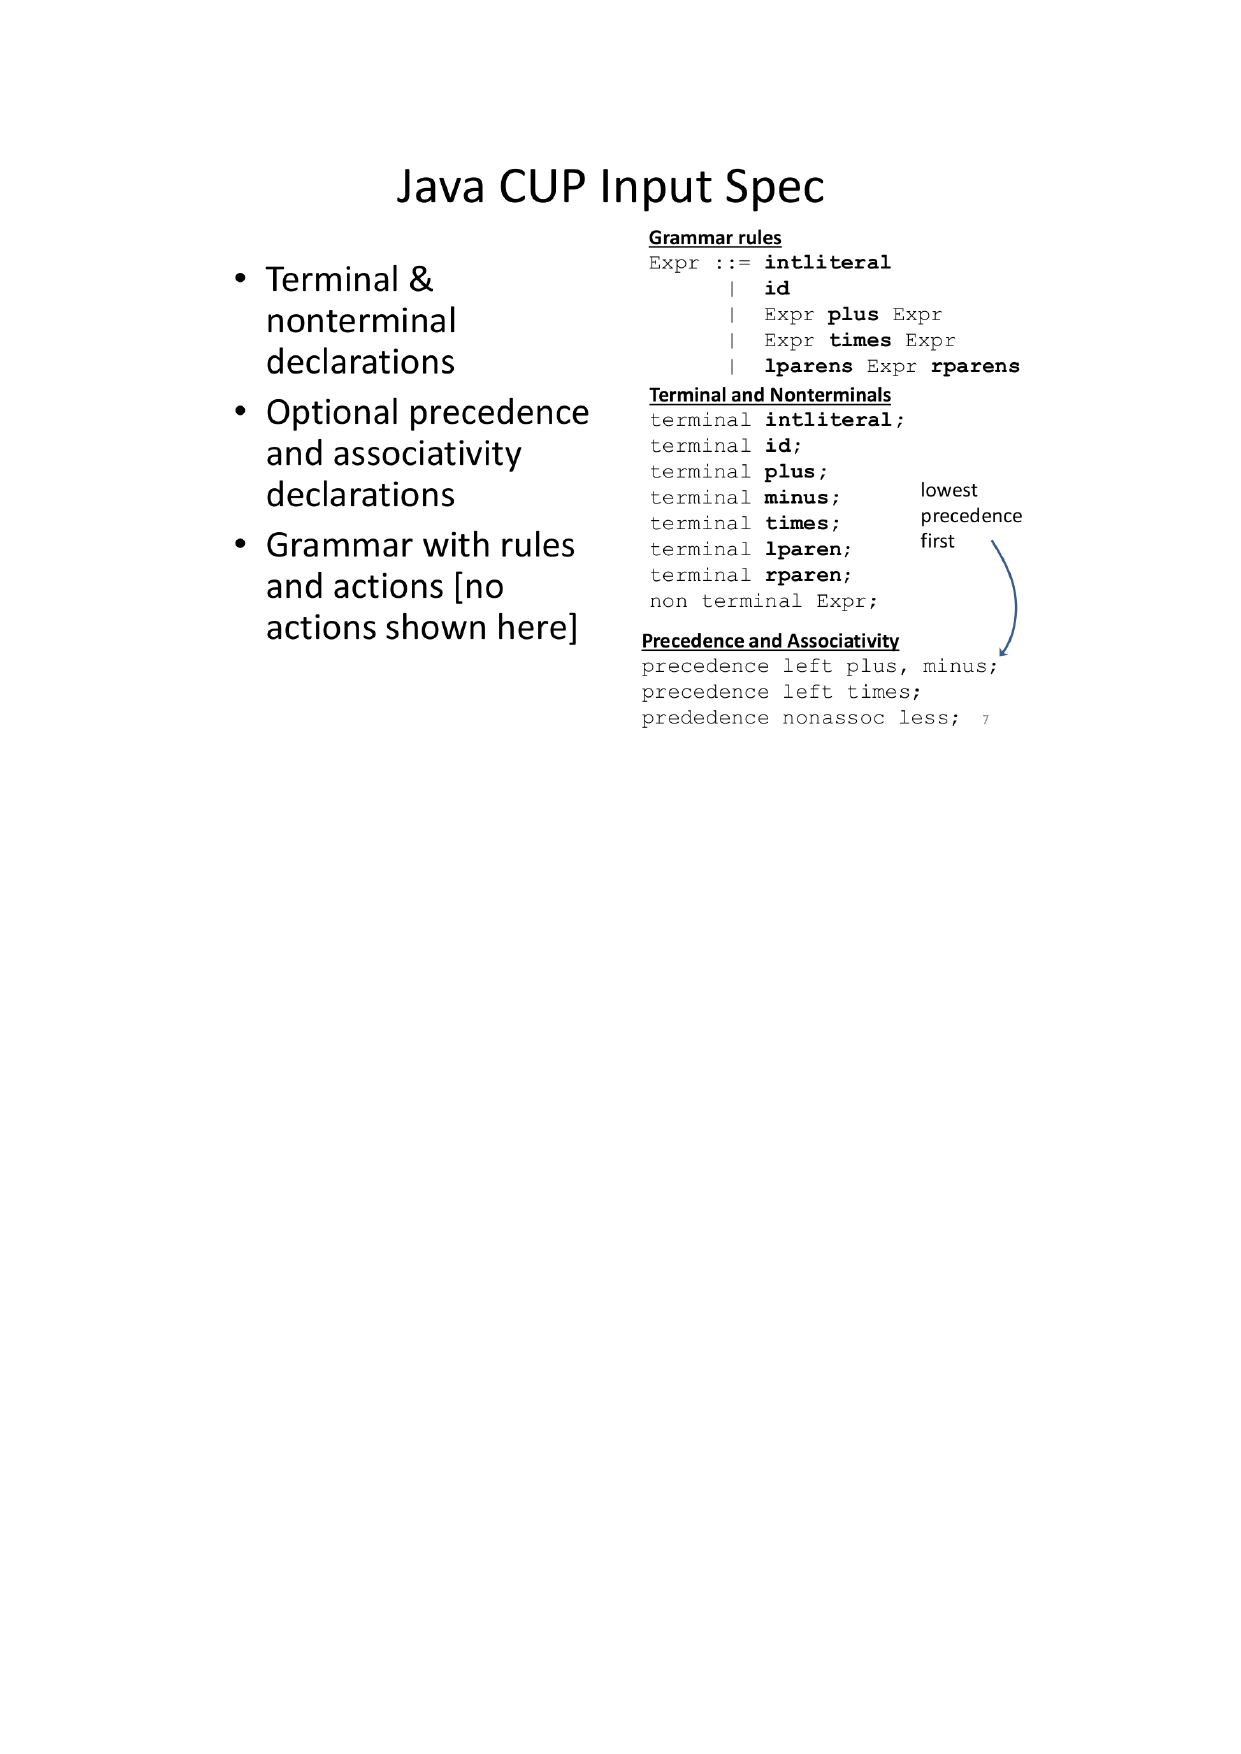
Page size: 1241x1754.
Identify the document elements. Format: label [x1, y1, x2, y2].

picture [201, 118, 1039, 747]
